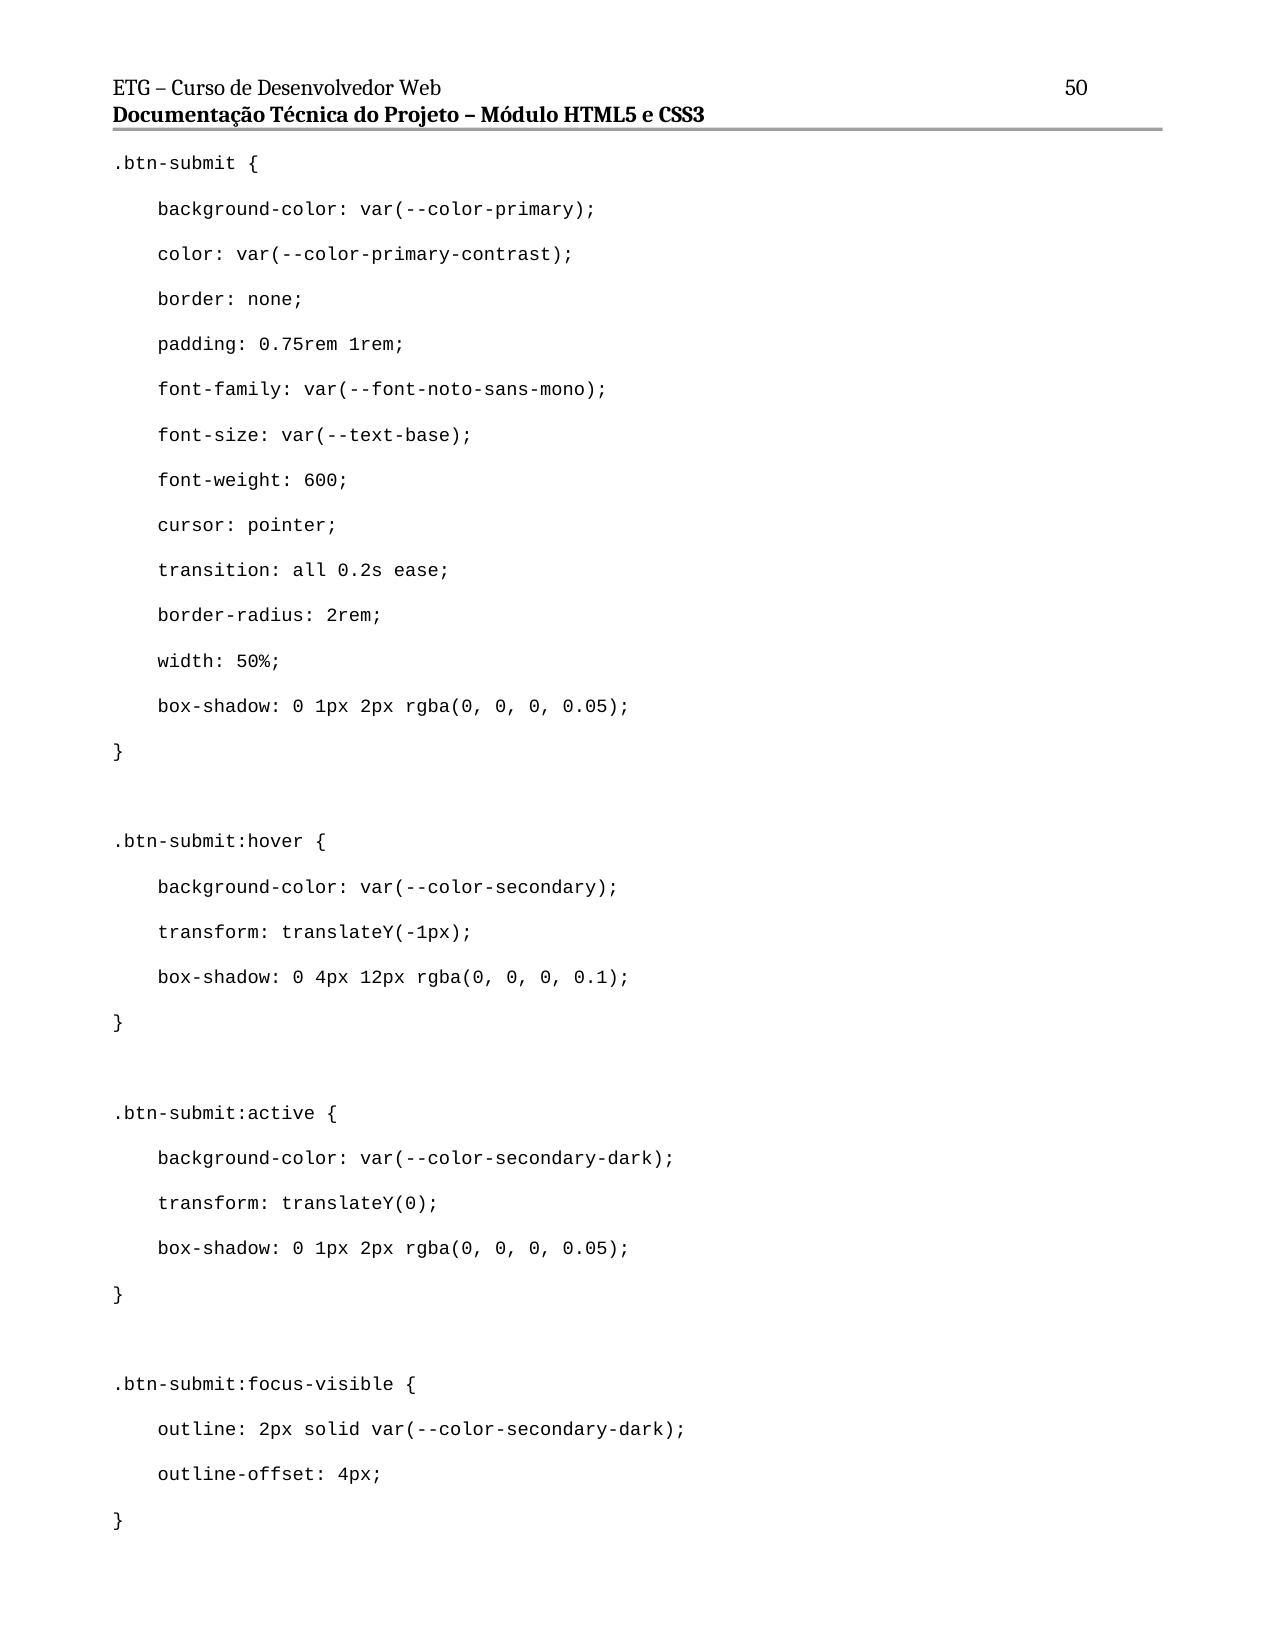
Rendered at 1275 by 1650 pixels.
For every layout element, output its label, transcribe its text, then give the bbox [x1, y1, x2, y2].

text color: var(--color-primary-contrast); [112, 244, 1162, 266]
text } [112, 1013, 1162, 1034]
text .btn-submit { [112, 154, 1162, 175]
text background-color: var(--color-secondary); [112, 877, 1162, 899]
text } [112, 742, 1162, 763]
text cursor: pointer; [112, 516, 1162, 537]
text box-shadow: 0 4px 12px rgba(0, 0, 0, 0.1); [112, 968, 1162, 989]
text .btn-submit:hover { [112, 832, 1162, 853]
text .btn-submit:focus-visible { [112, 1375, 1162, 1396]
text font-size: var(--text-base); [112, 425, 1162, 447]
text transition: all 0.2s ease; [112, 561, 1162, 582]
text font-weight: 600; [112, 471, 1162, 492]
text background-color: var(--color-secondary-dark); [112, 1149, 1162, 1170]
text transform: translateY(0); [112, 1194, 1162, 1215]
text border: none; [112, 290, 1162, 311]
text border-radius: 2rem; [112, 606, 1162, 627]
text font-family: var(--font-noto-sans-mono); [112, 380, 1162, 401]
text } [112, 1510, 1162, 1532]
text padding: 0.75rem 1rem; [112, 335, 1162, 356]
text box-shadow: 0 1px 2px rgba(0, 0, 0, 0.05); [112, 697, 1162, 718]
text } [112, 1284, 1162, 1306]
text .btn-submit:active { [112, 1103, 1162, 1125]
text background-color: var(--color-primary); [112, 199, 1162, 221]
text outline-offset: 4px; [112, 1465, 1162, 1486]
text box-shadow: 0 1px 2px rgba(0, 0, 0, 0.05); [112, 1239, 1162, 1260]
text outline: 2px solid var(--color-secondary-dark); [112, 1420, 1162, 1441]
text width: 50%; [112, 651, 1162, 673]
text transform: translateY(-1px); [112, 923, 1162, 944]
